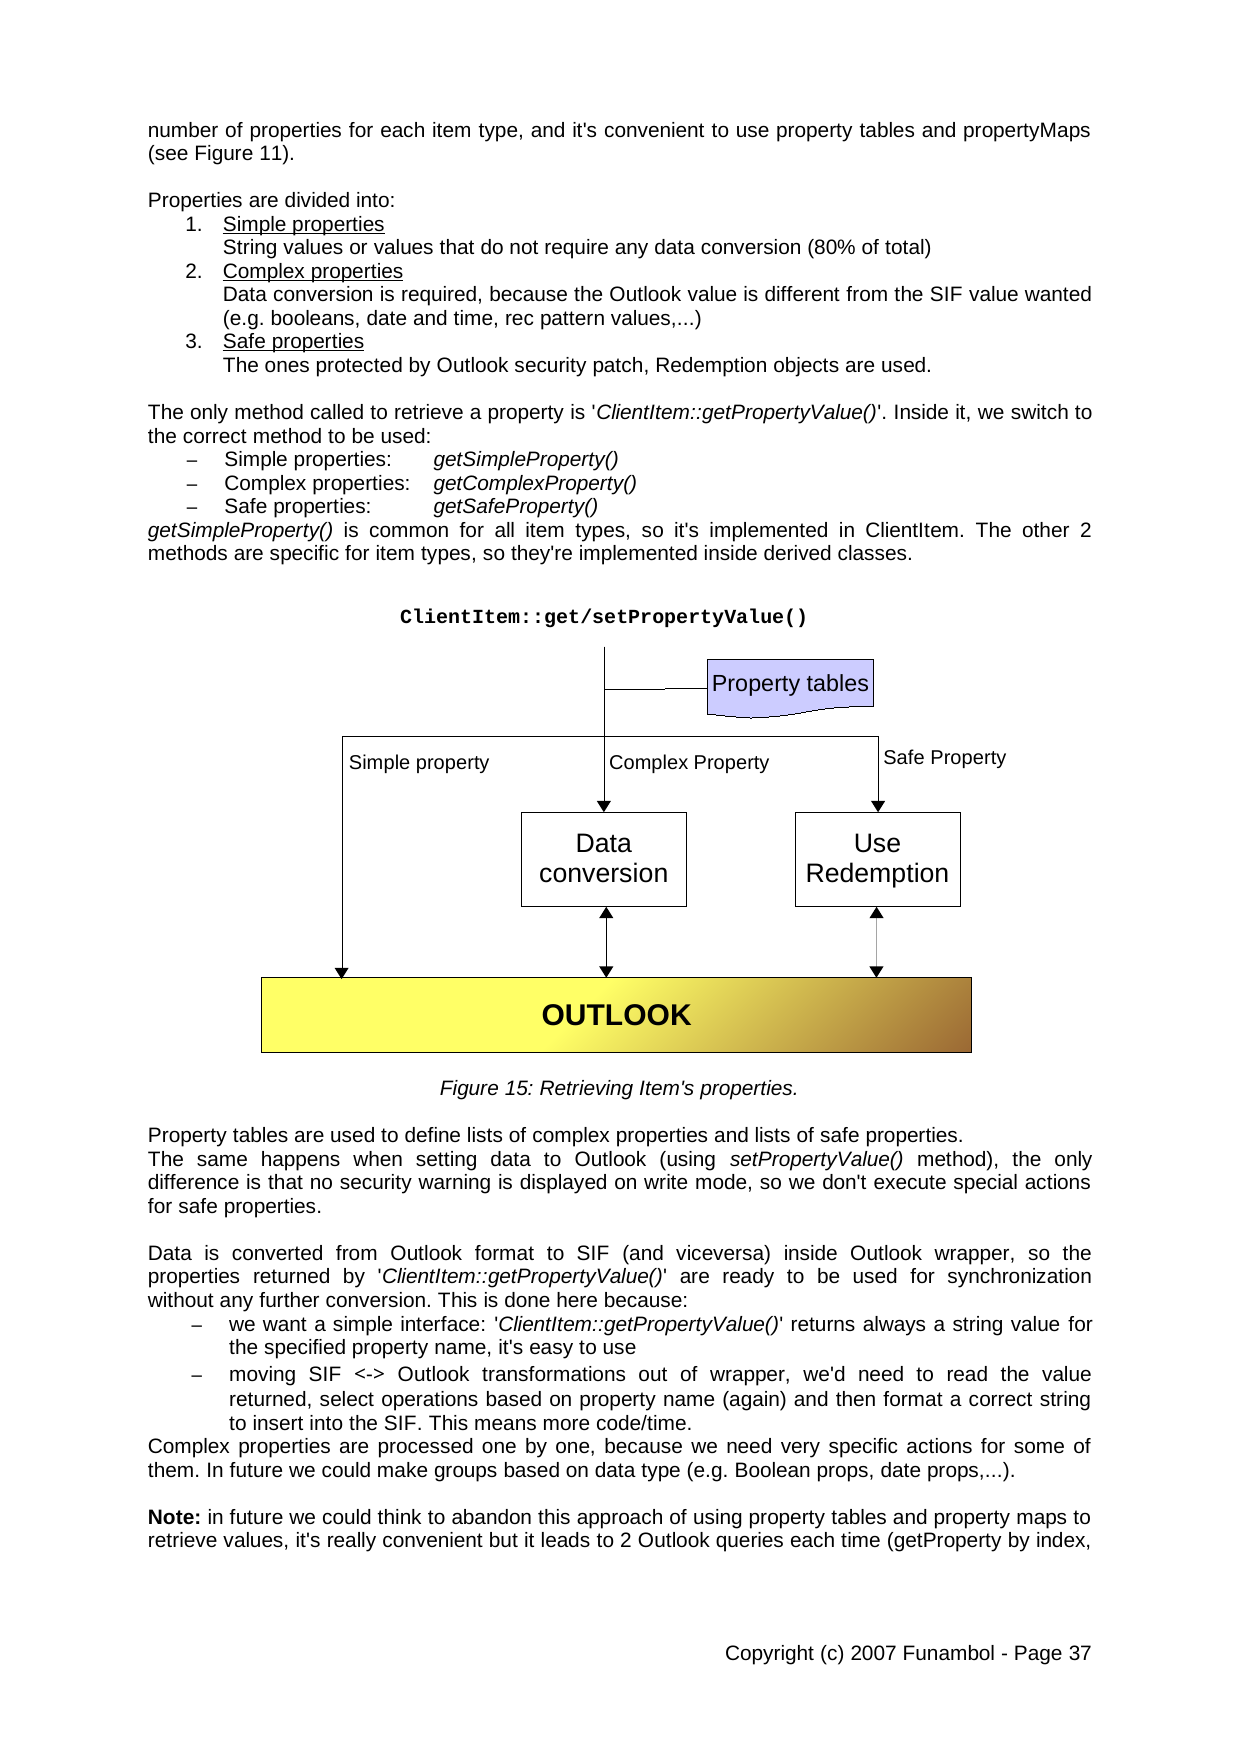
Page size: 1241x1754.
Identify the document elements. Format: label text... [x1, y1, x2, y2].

text Complex properties are processed one by one, because we need very specific actions for some of them. In future we could make groups based on data type (e.g. Boolean props, date props,...). [148, 1435, 1093, 1482]
text Note: in future we could think to abandon this approach of using property tables and property maps to retrieve values, it's really convenient but it leads to 2 Outlook queries each time (getProperty by index, [148, 1505, 1093, 1552]
list we want a simple interface: 'ClientItem::getPropertyValue()' returns always a string value for the specified property name, it's easy to use [191, 1312, 1093, 1359]
list Safe properties The ones protected by Outlook security patch, Redemption objects are used. [185, 330, 1093, 377]
text number of properties for each item type, and it's convenient to use property tables and propertyMaps (see Figure 11). [148, 118, 1093, 165]
list Complex properties: getComplexProperty() [187, 471, 1093, 495]
table_cell 1.0.3 [653, 978, 683, 1005]
text Data is converted from Outlook format to SIF (and viceversa) inside Outlook wrapper, so the properties returned by 'ClientItem::getPropertyValue()' are ready to be used for synchronization without any further conversion. This is done here because: [148, 1241, 1093, 1312]
text Figure 15: Retrieving Item's properties. [215, 588, 1025, 1100]
list Simple properties: getSimpleProperty() [187, 448, 1093, 471]
list Complex properties Data conversion is required, because the Outlook value is different from the SIF value wanted (e.g. booleans, date and time, rec pattern values,...) [185, 259, 1093, 330]
text The only method called to retrieve a property is 'ClientItem::getPropertyValue()'. Inside it, we switch to the correct method to be used: [148, 401, 1093, 448]
text getSimpleProperty() is common for all item types, so it's implemented in ClientItem. The other 2 methods are specific for item types, so they're implemented inside derived classes. [148, 518, 1093, 565]
list Simple properties String values or values that do not require any data conversion (80% of total) [185, 212, 1093, 259]
text Properties are divided into: [148, 189, 1093, 212]
list moving SIF <-> Outlook transformations out of wrapper, we'd need to read the value returned, select operations based on property name (again) and then format a correct string to insert into the SIF. This means more code/time. [191, 1359, 1093, 1435]
text Property tables are used to define lists of complex properties and lists of safe properties. The same happens when setting data to Outlook (using setPropertyValue() method), the only difference is that no security warning is displayed on write mode, so we don't execute special actions for safe properties. [148, 565, 1093, 1218]
table_cell 1.0.3 [606, 1025, 636, 1052]
list Safe properties: getSafeProperty() [187, 495, 1093, 518]
